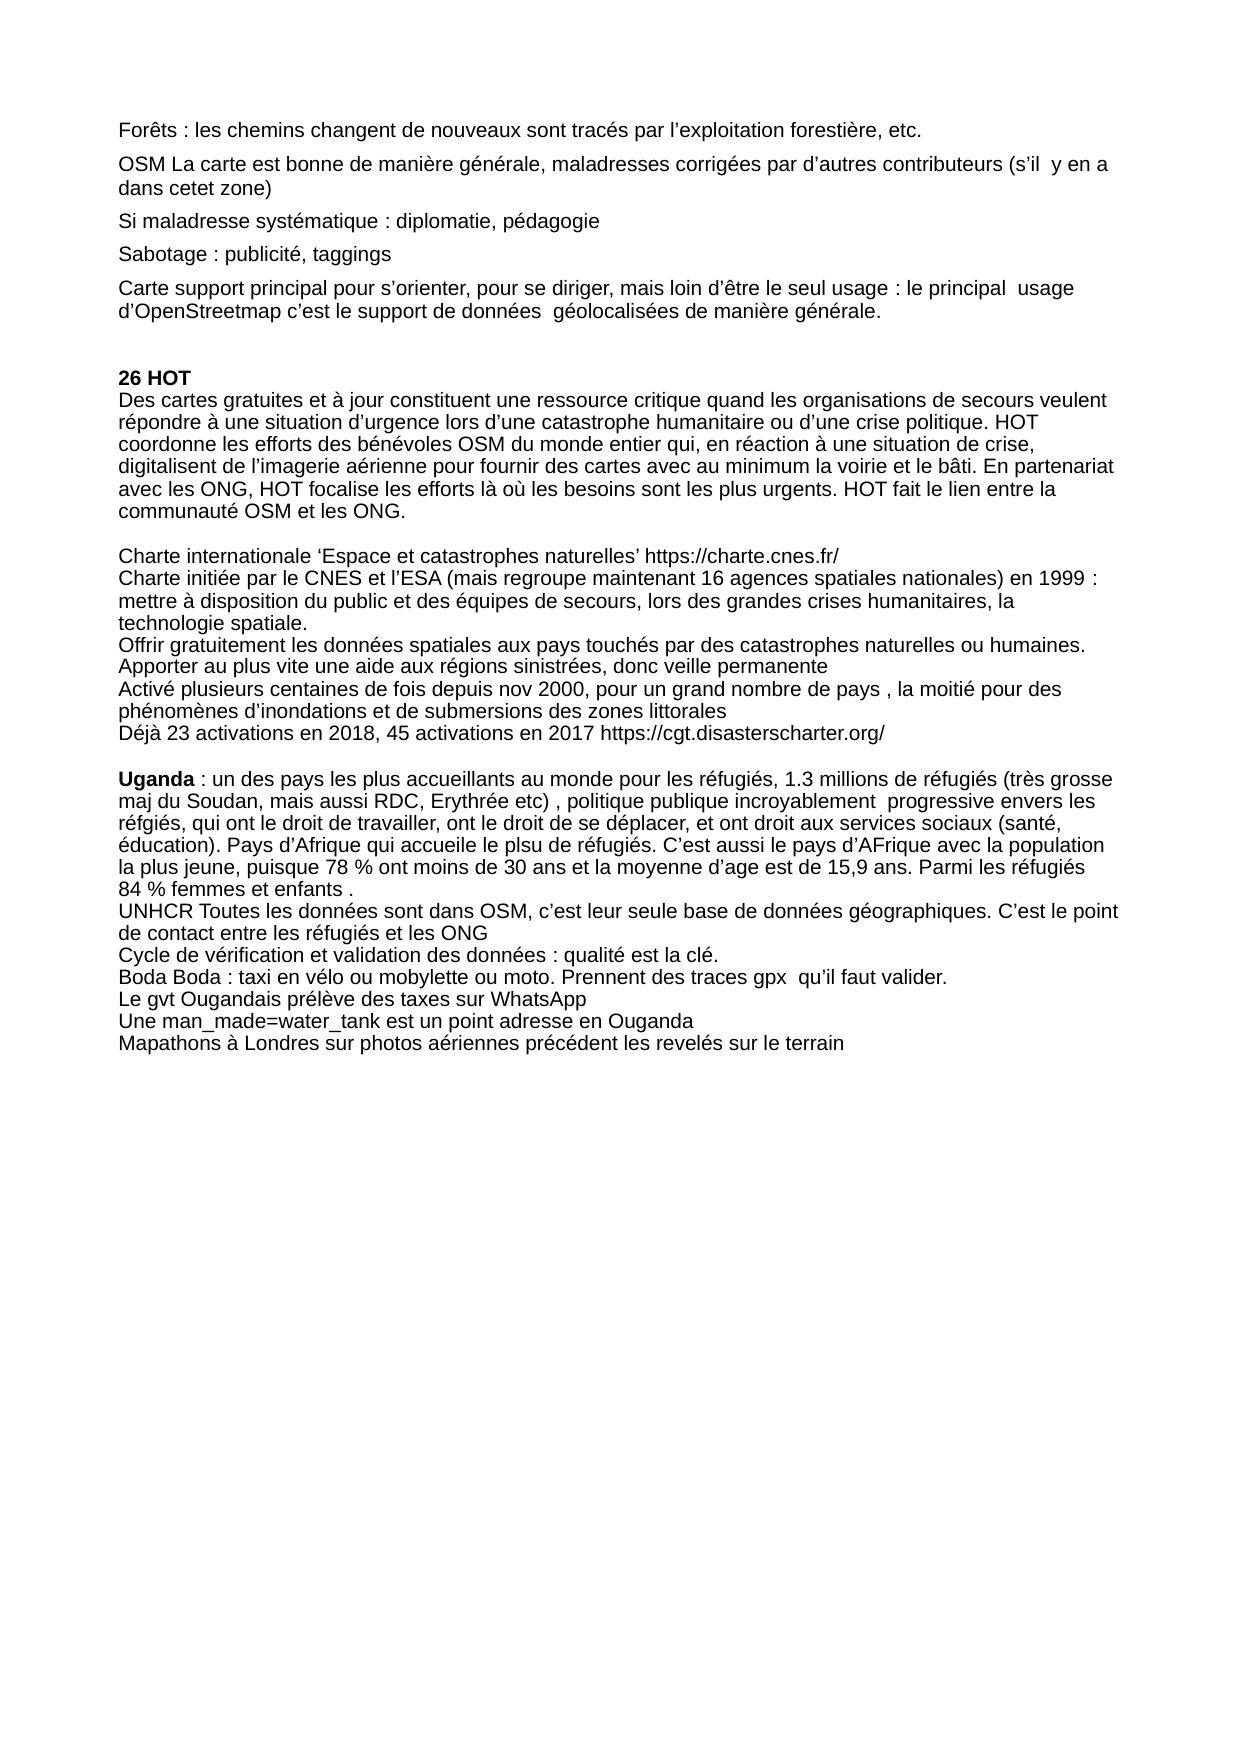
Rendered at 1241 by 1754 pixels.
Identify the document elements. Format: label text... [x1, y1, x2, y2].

text Charte initiée par le CNES et l’ESA (mais regroupe maintenant 16 agences spatiales nationales) en 1999 : mettre à disposition du public et des équipes de secours, lors des grandes crises humanitaires, la technologie spatiale. [118, 568, 1122, 634]
text Si maladresse systématique : diplomatie, pédagogie [118, 209, 1122, 233]
text UNHCR Toutes les données sont dans OSM, c’est leur seule base de données géographiques. C’est le point de contact entre les réfugiés et les ONG [118, 901, 1122, 945]
text Le gvt Ougandais prélève des taxes sur WhatsApp [118, 989, 1122, 1011]
text Uganda : un des pays les plus accueillants au monde pour les réfugiés, 1.3 millions de réfugiés (très grosse maj du Soudan, mais aussi RDC, Erythrée etc) , politique publique incroyablement progressive envers les réfgiés, qui ont le droit de travailler, ont le droit de se déplacer, et ont droit aux services sociaux (santé, éducation). Pays d’Afrique qui accueile le plsu de réfugiés. C’est aussi le pays d’AFrique avec la population la plus jeune, puisque 78 % ont moins de 30 ans et la moyenne d’age est de 15,9 ans. Parmi les réfugiés 84 % femmes et enfants . [118, 768, 1122, 901]
text Des cartes gratuites et à jour constituent une ressource critique quand les organisations de secours veulent répondre à une situation d’urgence lors d’une catastrophe humanitaire ou d’une crise politique. HOT coordonne les efforts des bénévoles OSM du monde entier qui, en réaction à une situation de crise, digitalisent de l’imagerie aérienne pour fournir des cartes avec au minimum la voirie et le bâti. En partenariat avec les ONG, HOT focalise les efforts là où les besoins sont les plus urgents. HOT fait le lien entre la communauté OSM et les ONG. [118, 390, 1122, 522]
text Une man_made=water_tank est un point adresse en Ouganda [118, 1011, 1122, 1033]
text Déjà 23 activations en 2018, 45 activations en 2017 https://cgt.disasterscharter.org/ [118, 722, 1122, 744]
text 26 HOT [118, 366, 1122, 390]
text Activé plusieurs centaines de fois depuis nov 2000, pour un grand nombre de pays , la moitié pour des phénomènes d’inondations et de submersions des zones littorales [118, 678, 1122, 722]
text Sabotage : publicité, taggings [118, 242, 1122, 266]
text Forêts : les chemins changent de nouveaux sont tracés par l’exploitation forestière, etc. [118, 118, 1122, 142]
text Cycle de vérification et validation des données : qualité est la clé. [118, 945, 1122, 967]
text Apporter au plus vite une aide aux régions sinistrées, donc veille permanente [118, 656, 1122, 678]
text Carte support principal pour s’orienter, pour se diriger, mais loin d’être le seul usage : le principal usage d’OpenStreetmap c’est le support de données géolocalisées de manière générale. [118, 275, 1122, 323]
text Offrir gratuitement les données spatiales aux pays touchés par des catastrophes naturelles ou humaines. [118, 634, 1122, 656]
text OSM La carte est bonne de manière générale, maladresses corrigées par d’autres contributeurs (s’il y en a dans cetet zone) [118, 151, 1122, 199]
text Charte internationale ‘Espace et catastrophes naturelles’ https://charte.cnes.fr/ [118, 546, 1122, 568]
text Mapathons à Londres sur photos aériennes précédent les revelés sur le terrain [118, 1033, 1122, 1055]
text Boda Boda : taxi en vélo ou mobylette ou moto. Prennent des traces gpx qu’il faut valider. [118, 967, 1122, 989]
